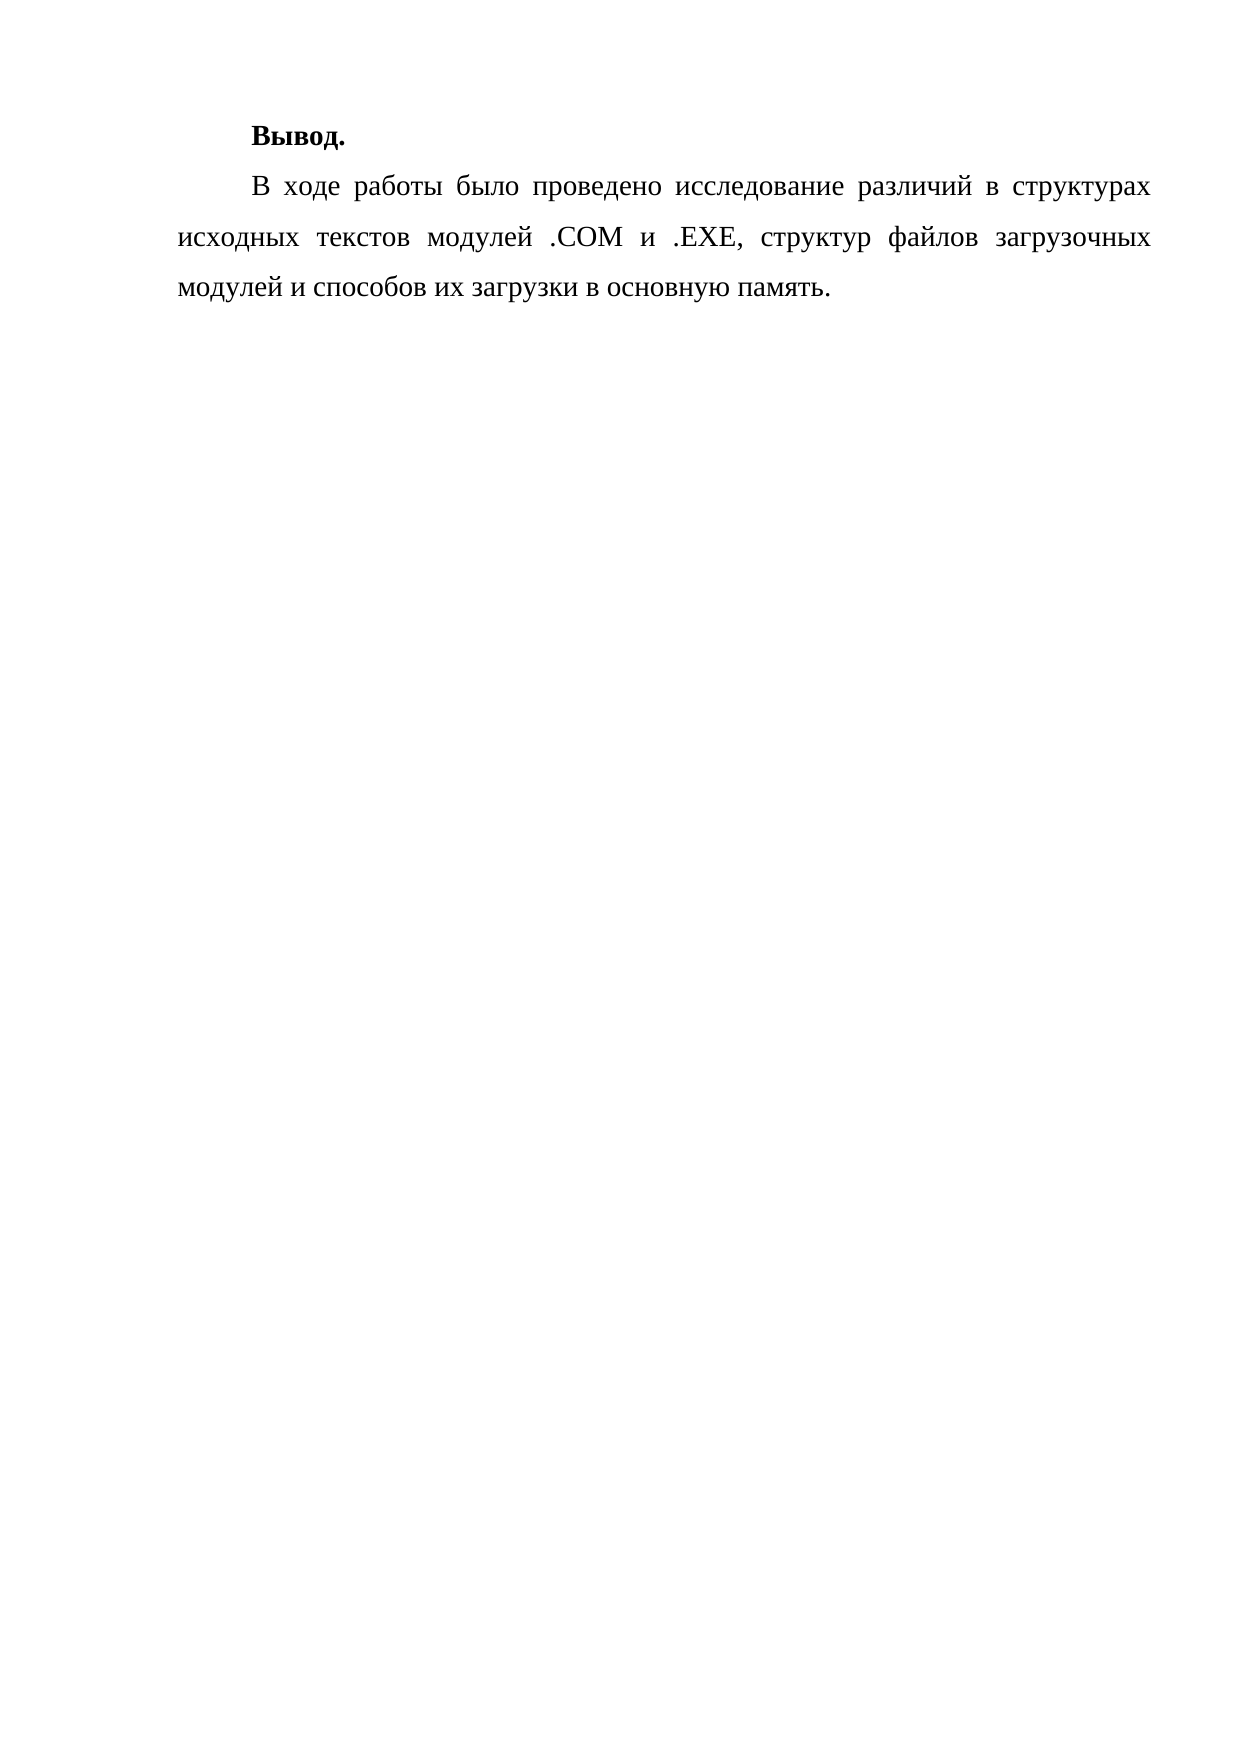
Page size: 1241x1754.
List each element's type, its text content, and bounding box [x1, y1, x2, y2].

text Вывод. [177, 118, 1152, 152]
text В ходе работы было проведено исследование различий в структурах исходных текстов модулей .COM и .EXE, структур файлов загрузочных модулей и способов их загрузки в основную память. [177, 168, 1152, 303]
